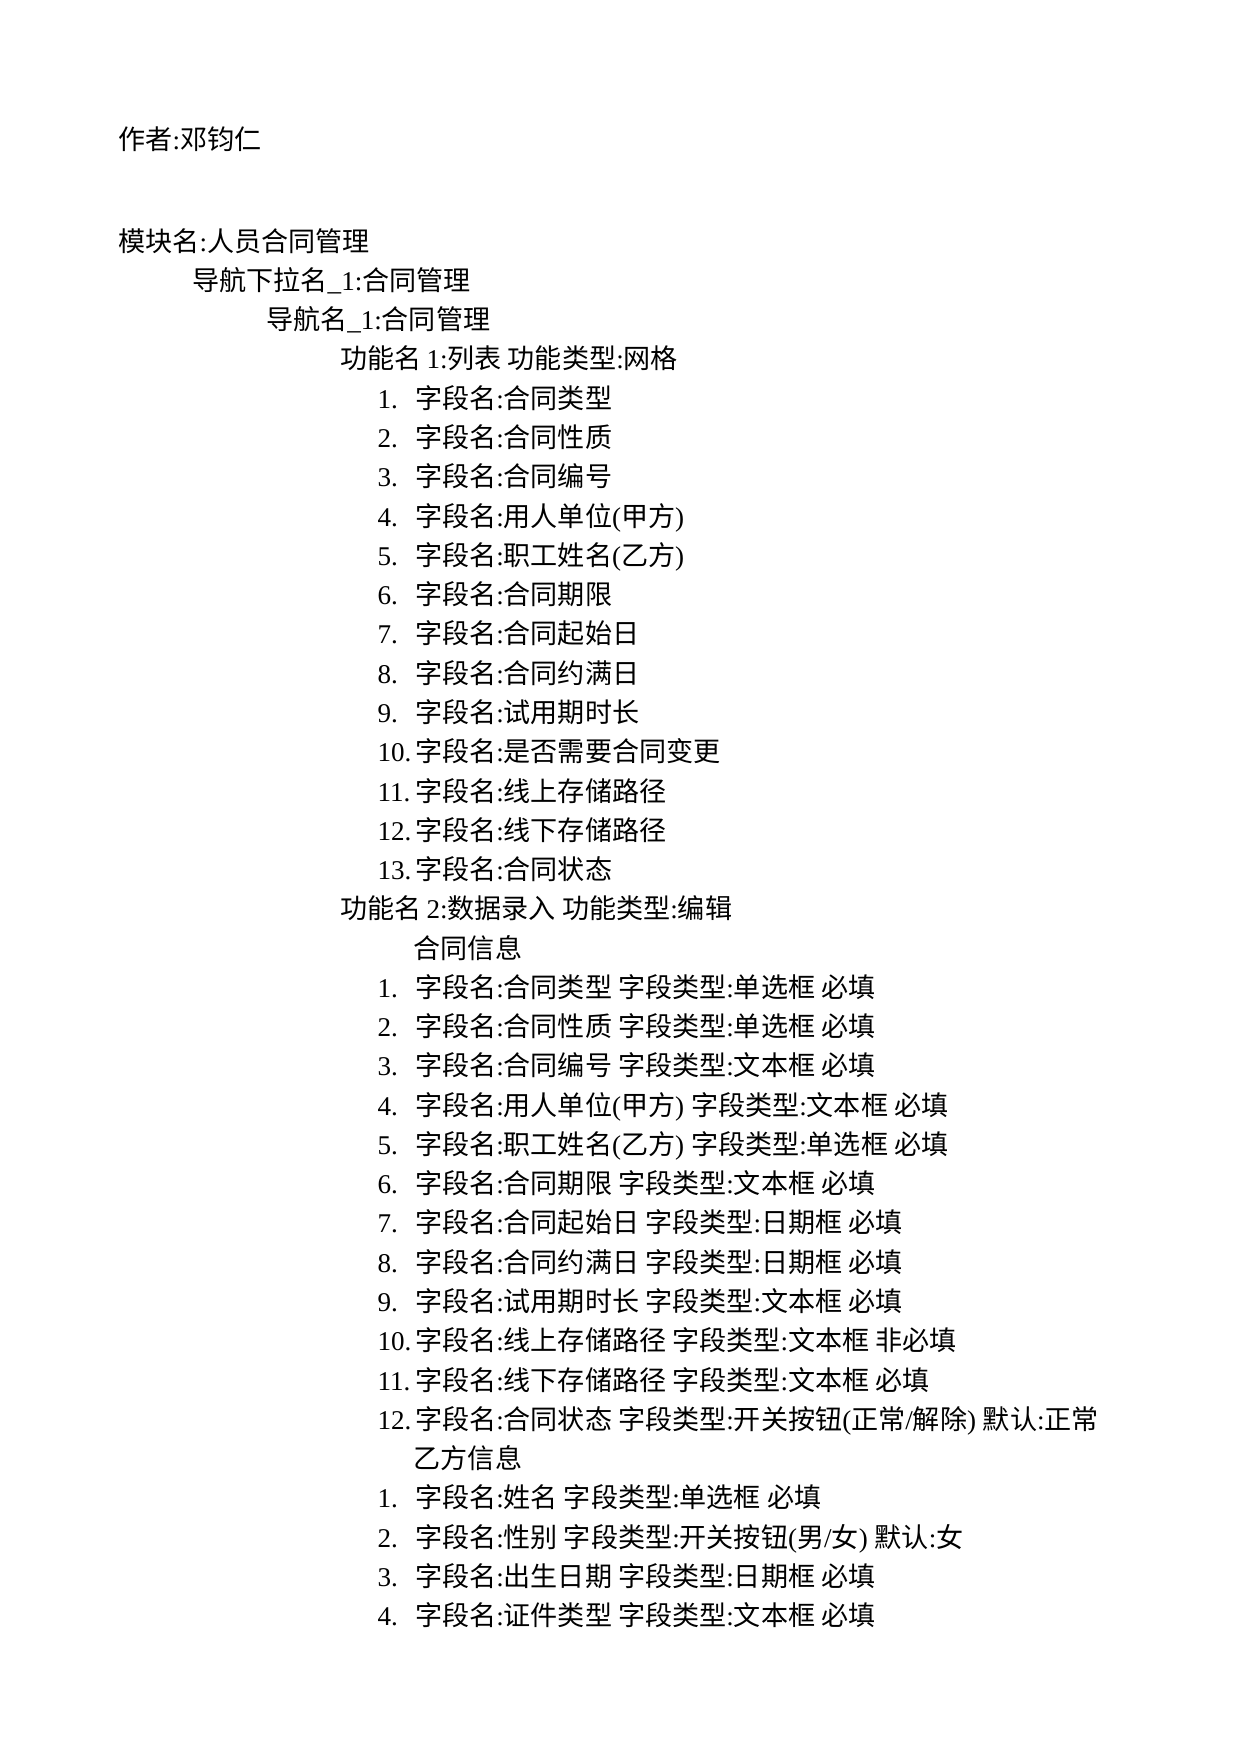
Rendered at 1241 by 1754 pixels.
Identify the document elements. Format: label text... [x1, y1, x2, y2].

list 字段名:是否需要合同变更 [377, 730, 1122, 769]
list 字段名:合同类型 字段类型:单选框 必填 [377, 966, 1122, 1005]
text 作者:邓钧仁 [118, 118, 1122, 157]
text 导航名_1:合同管理 [118, 298, 1122, 337]
text 导航下拉名_1:合同管理 [118, 259, 1122, 298]
list 字段名:用人单位(甲方) [377, 494, 1122, 534]
list 字段名:合同状态 [377, 848, 1122, 887]
list 字段名:线上存储路径 字段类型:文本框 非必填 [377, 1319, 1122, 1358]
list 字段名:试用期时长 [377, 691, 1122, 730]
list 字段名:用人单位(甲方) 字段类型:文本框 必填 [377, 1084, 1122, 1123]
list 字段名:线上存储路径 [377, 769, 1122, 809]
list 字段名:证件类型 字段类型:文本框 必填 [377, 1594, 1122, 1633]
list 字段名:合同性质 [377, 416, 1122, 455]
list 字段名:合同编号 [377, 455, 1122, 494]
list 字段名:合同期限 [377, 573, 1122, 612]
text 乙方信息 [118, 1437, 1122, 1476]
list 字段名:合同类型 [377, 377, 1122, 416]
list 字段名:职工姓名(乙方) 字段类型:单选框 必填 [377, 1123, 1122, 1162]
list 字段名:线下存储路径 字段类型:文本框 必填 [377, 1358, 1122, 1398]
list 字段名:合同状态 字段类型:开关按钮(正常/解除) 默认:正常 [377, 1398, 1122, 1437]
list 字段名:合同期限 字段类型:文本框 必填 [377, 1162, 1122, 1201]
list 字段名:合同约满日 [377, 652, 1122, 691]
list 字段名:合同编号 字段类型:文本框 必填 [377, 1044, 1122, 1084]
text 功能名1:列表 功能类型:网格 [118, 337, 1122, 377]
text 模块名:人员合同管理 [118, 220, 1122, 259]
text 功能名2:数据录入 功能类型:编辑 [118, 887, 1122, 927]
list 字段名:合同约满日 字段类型:日期框 必填 [377, 1241, 1122, 1280]
list 字段名:合同性质 字段类型:单选框 必填 [377, 1005, 1122, 1044]
list 字段名:试用期时长 字段类型:文本框 必填 [377, 1280, 1122, 1319]
list 字段名:职工姓名(乙方) [377, 534, 1122, 573]
list 字段名:线下存储路径 [377, 809, 1122, 848]
list 字段名:姓名 字段类型:单选框 必填 [377, 1476, 1122, 1516]
list 字段名:合同起始日 [377, 612, 1122, 652]
text 合同信息 [118, 927, 1122, 966]
list 字段名:合同起始日 字段类型:日期框 必填 [377, 1201, 1122, 1241]
list 字段名:性别 字段类型:开关按钮(男/女) 默认:女 [377, 1516, 1122, 1555]
list 字段名:出生日期 字段类型:日期框 必填 [377, 1555, 1122, 1594]
